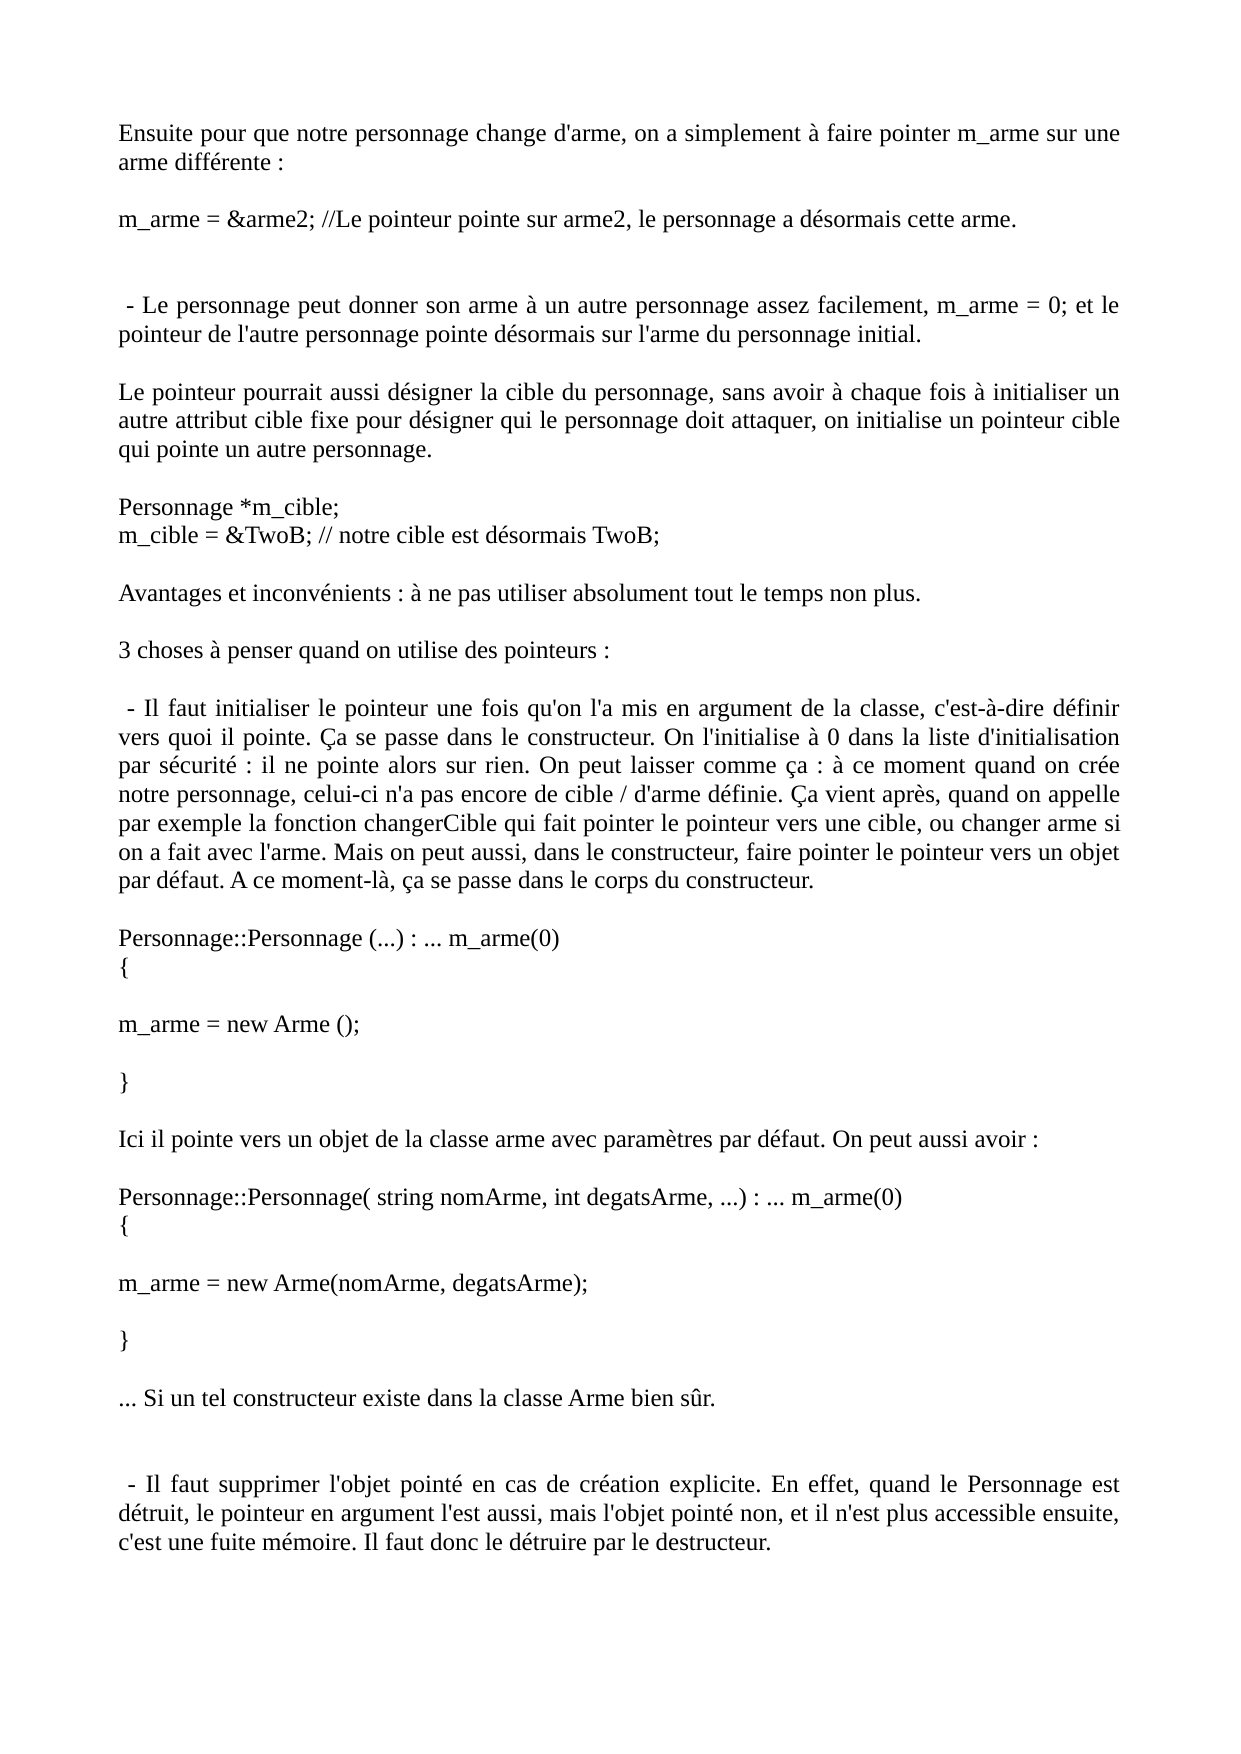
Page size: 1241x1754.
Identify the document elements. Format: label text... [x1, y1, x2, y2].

text Ici il pointe vers un objet de la classe arme avec paramètres par défaut. On peut aussi avoir : [118, 1124, 1122, 1153]
text ... Si un tel constructeur existe dans la classe Arme bien sûr. [118, 1383, 1122, 1412]
text { [118, 1211, 1122, 1239]
text m_arme = &arme2; //Le pointeur pointe sur arme2, le personnage a désormais cette arme. [118, 204, 1122, 233]
text Personnage::Personnage (...) : ... m_arme(0) [118, 923, 1122, 952]
text 3 choses à penser quand on utilise des pointeurs : [118, 636, 1122, 664]
text - Le personnage peut donner son arme à un autre personnage assez facilement, m_arme = 0; et le pointeur de l'autre personnage pointe désormais sur l'arme du personnage initial. [118, 291, 1122, 348]
text } [118, 1326, 1122, 1354]
text Avantages et inconvénients : à ne pas utiliser absolument tout le temps non plus. [118, 578, 1122, 607]
text Personnage::Personnage( string nomArme, int degatsArme, ...) : ... m_arme(0) [118, 1182, 1122, 1211]
text m_arme = new Arme (); [118, 1009, 1122, 1038]
text Ensuite pour que notre personnage change d'arme, on a simplement à faire pointer m_arme sur une arme différente : [118, 118, 1122, 176]
text Le pointeur pourrait aussi désigner la cible du personnage, sans avoir à chaque fois à initialiser un autre attribut cible fixe pour désigner qui le personnage doit attaquer, on initialise un pointeur cible qui pointe un autre personnage. [118, 377, 1122, 463]
text m_cible = &TwoB; // notre cible est désormais TwoB; [118, 521, 1122, 549]
text m_arme = new Arme(nomArme, degatsArme); [118, 1268, 1122, 1297]
text - Il faut initialiser le pointeur une fois qu'on l'a mis en argument de la classe, c'est-à-dire définir vers quoi il pointe. Ça se passe dans le constructeur. On l'initialise à 0 dans la liste d'initialisation par sécurité : il ne pointe alors sur rien. On peut laisser comme ça : à ce moment quand on crée notre personnage, celui-ci n'a pas encore de cible / d'arme définie. Ça vient après, quand on appelle par exemple la fonction changerCible qui fait pointer le pointeur vers une cible, ou changer arme si on a fait avec l'arme. Mais on peut aussi, dans le constructeur, faire pointer le pointeur vers un objet par défaut. A ce moment-là, ça se passe dans le corps du constructeur. [118, 693, 1122, 894]
text Personnage *m_cible; [118, 492, 1122, 521]
text - Il faut supprimer l'objet pointé en cas de création explicite. En effet, quand le Personnage est détruit, le pointeur en argument l'est aussi, mais l'objet pointé non, et il n'est plus accessible ensuite, c'est une fuite mémoire. Il faut donc le détruire par le destructeur. [118, 1469, 1122, 1556]
text } [118, 1067, 1122, 1096]
text { [118, 952, 1122, 981]
